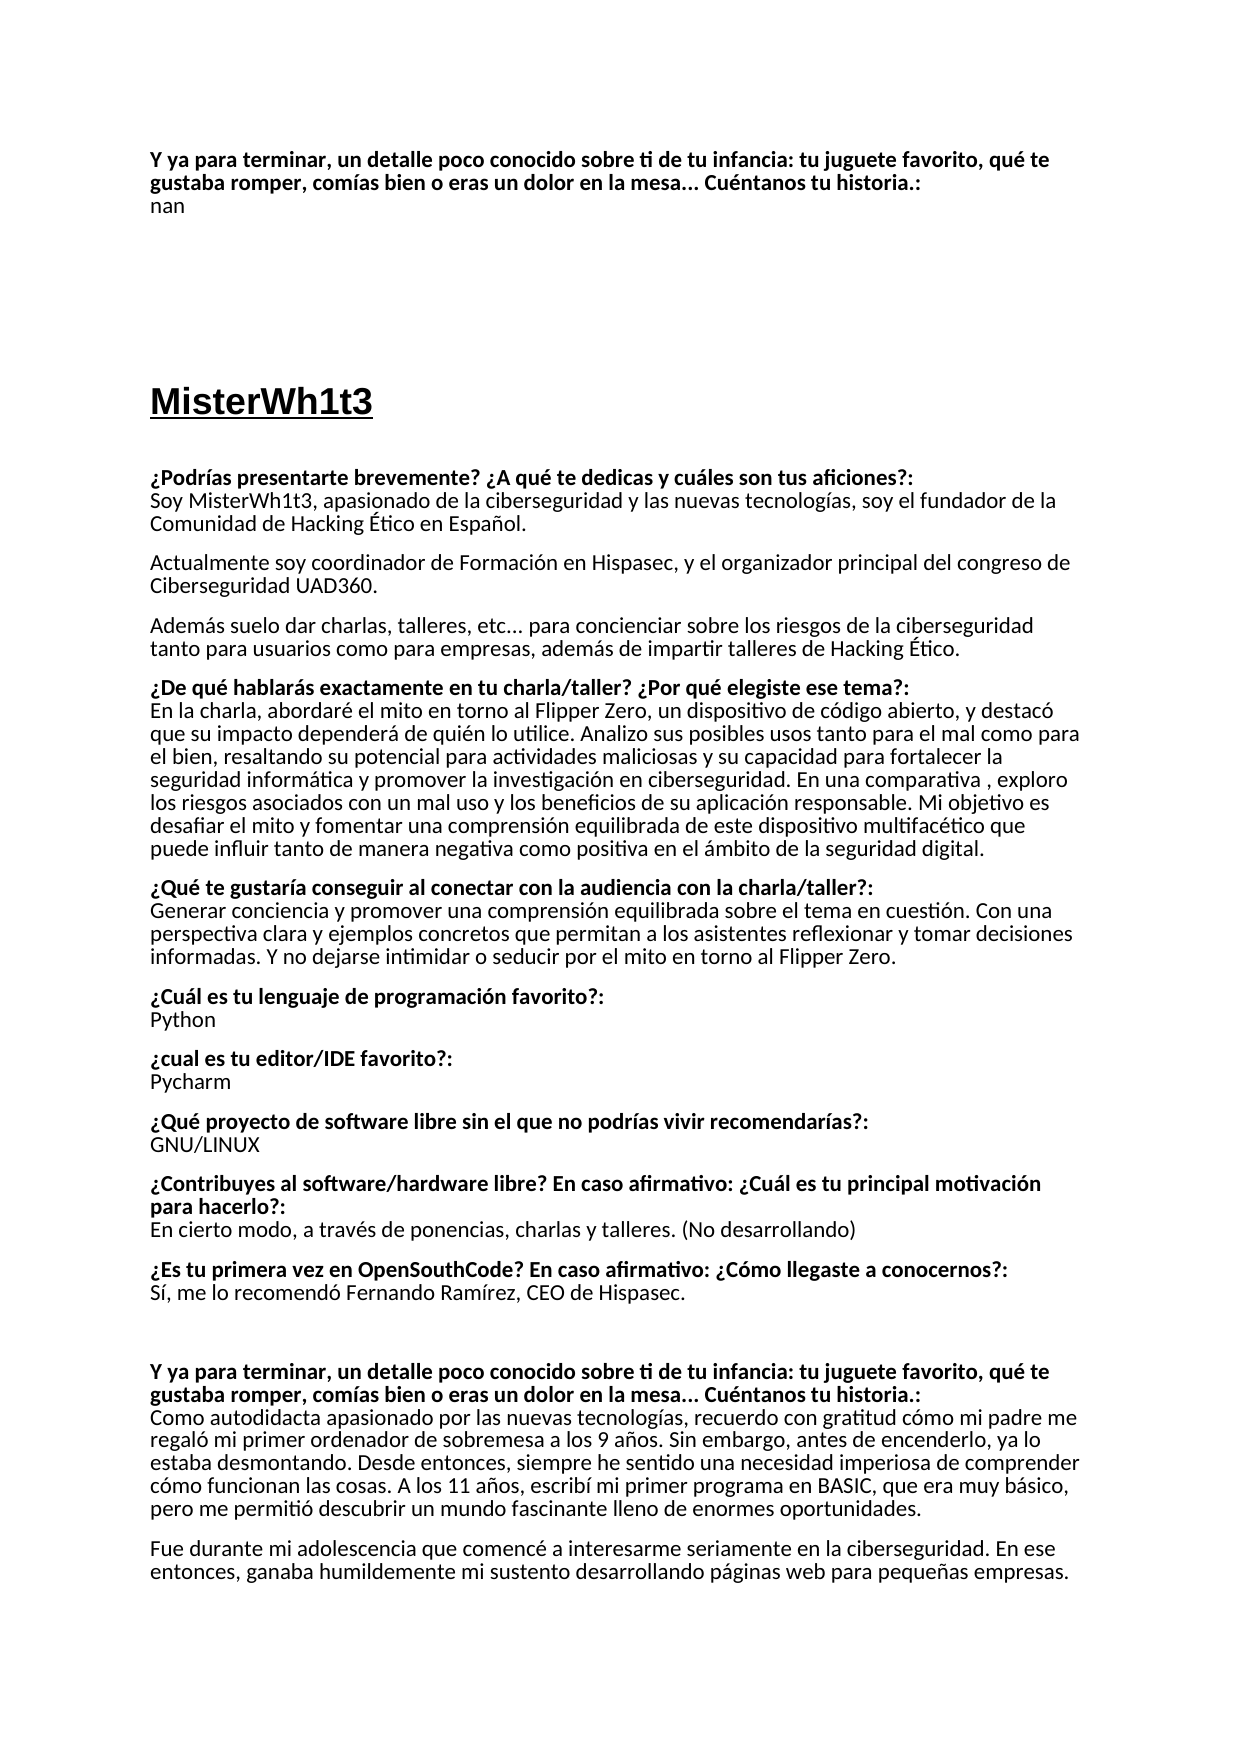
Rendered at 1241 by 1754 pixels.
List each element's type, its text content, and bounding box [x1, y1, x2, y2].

text ¿cual es tu editor/IDE favorito?: Pycharm [150, 1049, 1090, 1095]
text ¿Podrías presentarte brevemente? ¿A qué te dedicas y cuáles son tus aficiones?: Soy MisterWh1t3, apasionado de la ciberseguridad y las nuevas tecnologías, soy el fundador de la Comunidad de Hacking Ético en Español. [150, 468, 1090, 537]
text Y ya para terminar, un detalle poco conocido sobre ti de tu infancia: tu juguete favorito, qué te gustaba romper, comías bien o eras un dolor en la mesa... Cuéntanos tu historia.: Como autodidacta apasionado por las nuevas tecnologías, recuerdo con gratitud cómo mi padre me regaló mi primer ordenador de sobremesa a los 9 años. Sin embargo, antes de encenderlo, ya lo estaba desmontando. Desde entonces, siempre he sentido una necesidad imperiosa de comprender cómo funcionan las cosas. A los 11 años, escribí mi primer programa en BASIC, que era muy básico, pero me permitió descubrir un mundo fascinante lleno de enormes oportunidades. [150, 1362, 1090, 1522]
subtitle MisterWh1t3 [150, 381, 1090, 422]
text ¿Qué te gustaría conseguir al conectar con la audiencia con la charla/taller?: Generar conciencia y promover una comprensión equilibrada sobre el tema en cuestión. Con una perspectiva clara y ejemplos concretos que permitan a los asistentes reflexionar y tomar decisiones informadas. Y no dejarse intimidar o seducir por el mito en torno al Flipper Zero. [150, 879, 1090, 970]
text Fue durante mi adolescencia que comencé a interesarme seriamente en la ciberseguridad. En ese entonces, ganaba humildemente mi sustento desarrollando páginas web para pequeñas empresas. [150, 1539, 1090, 1585]
text Y ya para terminar, un detalle poco conocido sobre ti de tu infancia: tu juguete favorito, qué te gustaba romper, comías bien o eras un dolor en la mesa... Cuéntanos tu historia.: nan [150, 150, 1090, 219]
text ¿Cuál es tu lenguaje de programación favorito?: Python [150, 987, 1090, 1033]
text ¿Qué proyecto de software libre sin el que no podrías vivir recomendarías?: GNU/LINUX [150, 1112, 1090, 1158]
text Actualmente soy coordinador de Formación en Hispasec, y el organizador principal del congreso de Ciberseguridad UAD360. [150, 554, 1090, 599]
text ¿Es tu primera vez en OpenSouthCode? En caso afirmativo: ¿Cómo llegaste a conocernos?: Sí, me lo recomendó Fernando Ramírez, CEO de Hispasec. [150, 1260, 1090, 1306]
text ¿De qué hablarás exactamente en tu charla/taller? ¿Por qué elegiste ese tema?: En la charla, abordaré el mito en torno al Flipper Zero, un dispositivo de código abierto, y destacó que su impacto dependerá de quién lo utilice. Analizo sus posibles usos tanto para el mal como para el bien, resaltando su potencial para actividades maliciosas y su capacidad para fortalecer la seguridad informática y promover la investigación en ciberseguridad. En una comparativa , exploro los riesgos asociados con un mal uso y los beneficios de su aplicación responsable. Mi objetivo es desafiar el mito y fomentar una comprensión equilibrada de este dispositivo multifacético que puede influir tanto de manera negativa como positiva en el ámbito de la seguridad digital. [150, 679, 1090, 862]
text ¿Contribuyes al software/hardware libre? En caso afirmativo: ¿Cuál es tu principal motivación para hacerlo?: En cierto modo, a través de ponencias, charlas y talleres. (No desarrollando) [150, 1174, 1090, 1243]
text Además suelo dar charlas, talleres, etc... para concienciar sobre los riesgos de la ciberseguridad tanto para usuarios como para empresas, además de impartir talleres de Hacking Ético. [150, 616, 1090, 662]
